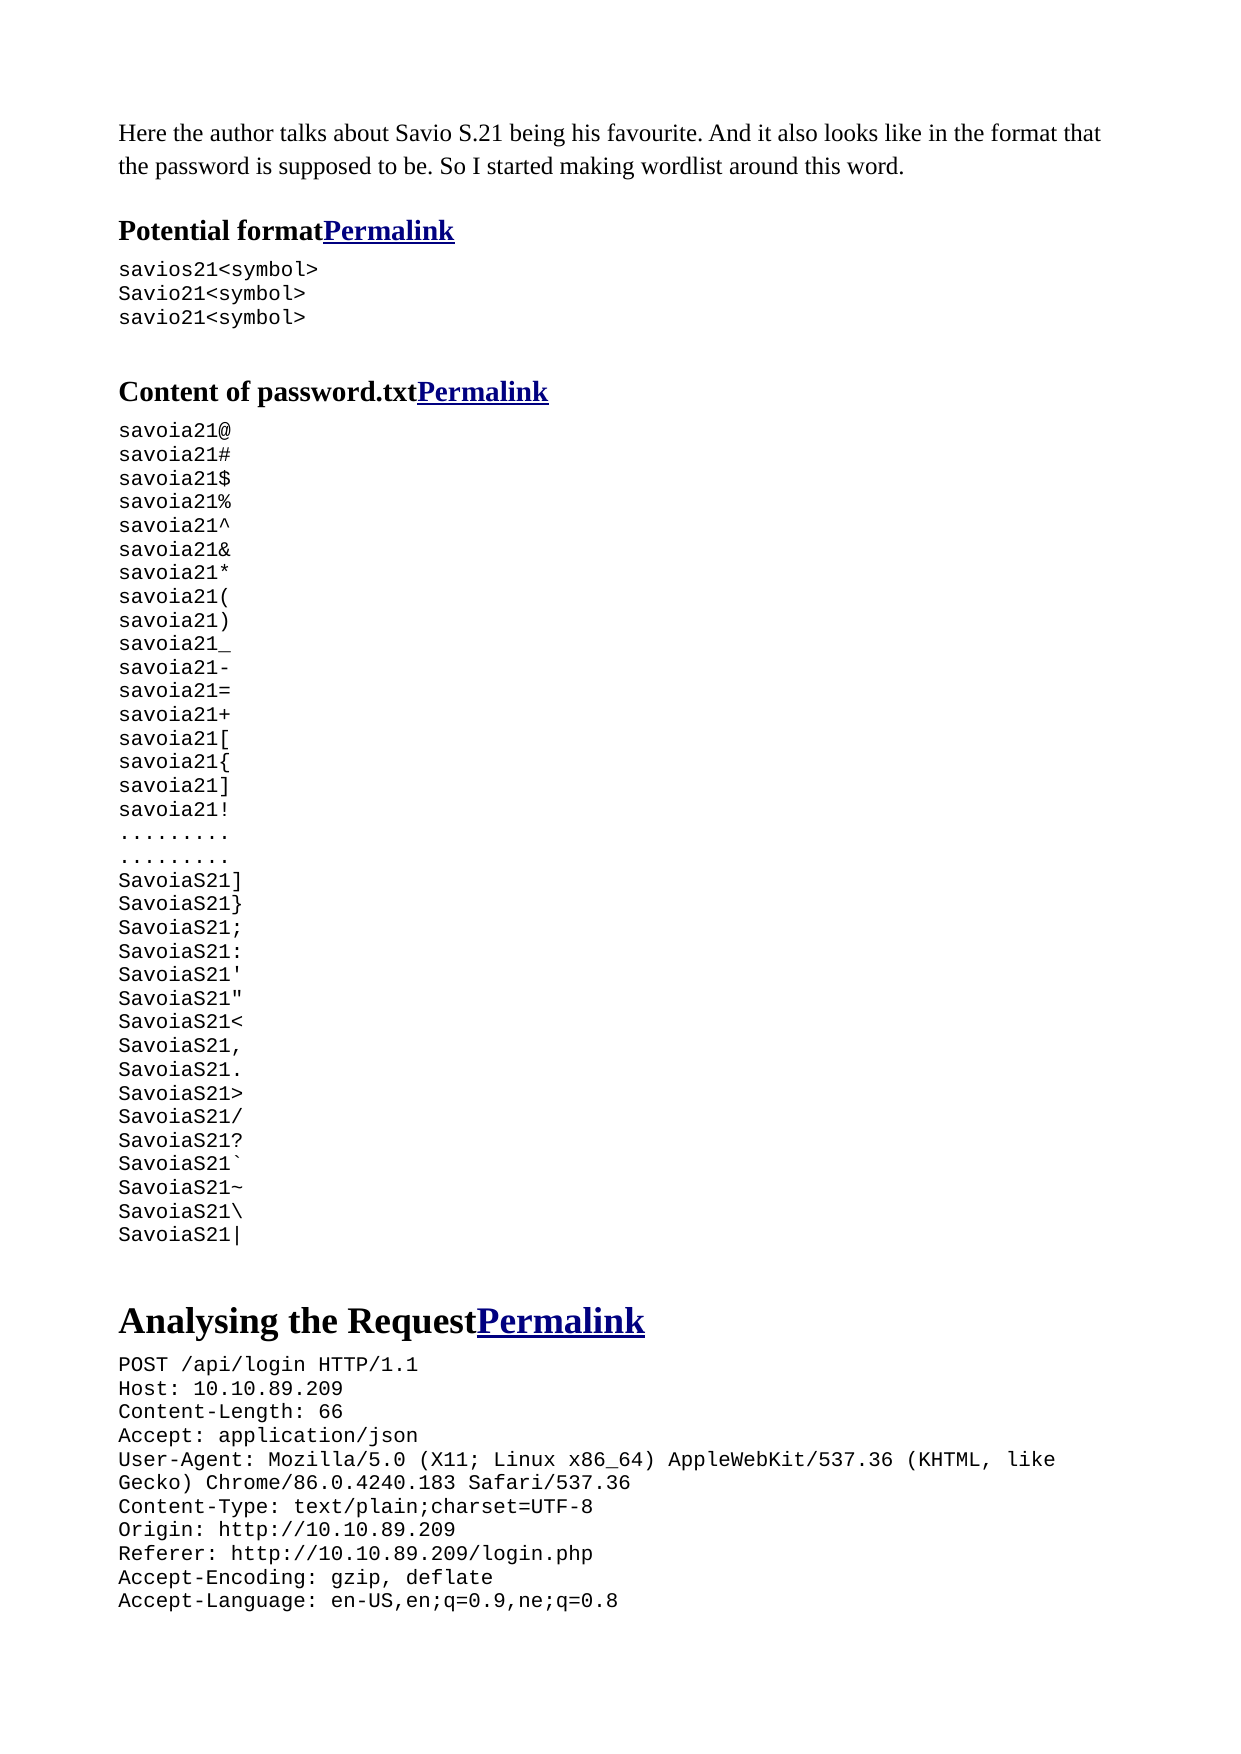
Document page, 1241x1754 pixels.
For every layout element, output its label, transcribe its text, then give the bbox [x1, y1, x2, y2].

text savoia21! [118, 799, 1122, 822]
text User-Agent: Mozilla/5.0 (X11; Linux x86_64) AppleWebKit/537.36 (KHTML, like Gecko) Chrome/86.0.4240.183 Safari/537.36 [118, 1448, 1122, 1496]
text savio21<symbol> [118, 307, 1122, 330]
text SavoiaS21; [118, 917, 1122, 941]
text savoia21[ [118, 728, 1122, 751]
text POST /api/login HTTP/1.1 [118, 1354, 1122, 1378]
text savoia21- [118, 657, 1122, 681]
text savoia21+ [118, 704, 1122, 728]
text SavoiaS21} [118, 893, 1122, 917]
text savoia21& [118, 539, 1122, 562]
text SavoiaS21< [118, 1012, 1122, 1035]
text Accept: application/json [118, 1425, 1122, 1448]
text SavoiaS21> [118, 1082, 1122, 1106]
text SavoiaS21? [118, 1130, 1122, 1153]
text Accept-Language: en-US,en;q=0.9,ne;q=0.8 [118, 1590, 1122, 1614]
text savoia21* [118, 562, 1122, 586]
text savoia21] [118, 775, 1122, 799]
text Referer: http://10.10.89.209/login.php [118, 1543, 1122, 1567]
subtitle Analysing the RequestPermalink [118, 1298, 1122, 1341]
text Host: 10.10.89.209 [118, 1378, 1122, 1401]
text savoia21^ [118, 515, 1122, 539]
text savoia21) [118, 609, 1122, 633]
text SavoiaS21" [118, 988, 1122, 1012]
text savoia21= [118, 681, 1122, 704]
text Accept-Encoding: gzip, deflate [118, 1567, 1122, 1590]
text SavoiaS21, [118, 1035, 1122, 1059]
text SavoiaS21: [118, 941, 1122, 964]
text SavoiaS21` [118, 1153, 1122, 1177]
text SavoiaS21~ [118, 1177, 1122, 1201]
text Origin: http://10.10.89.209 [118, 1519, 1122, 1543]
text savoia21# [118, 444, 1122, 468]
text savoia21$ [118, 468, 1122, 491]
text savios21<symbol> [118, 259, 1122, 283]
text savoia21@ [118, 420, 1122, 444]
text Content-Type: text/plain;charset=UTF-8 [118, 1496, 1122, 1519]
text SavoiaS21| [118, 1224, 1122, 1248]
text savoia21{ [118, 751, 1122, 775]
text ......... [118, 822, 1122, 846]
text savoia21( [118, 586, 1122, 609]
text savoia21_ [118, 633, 1122, 657]
subtitle Content of password.txtPermalink [118, 374, 1122, 408]
text Here the author talks about Savio S.21 being his favourite. And it also looks like in the format that the password is supposed to be. So I started making wordlist around this word. [118, 118, 1122, 180]
text SavoiaS21/ [118, 1106, 1122, 1130]
text SavoiaS21] [118, 870, 1122, 893]
text SavoiaS21' [118, 964, 1122, 988]
subtitle Potential formatPermalink [118, 213, 1122, 247]
text ......... [118, 846, 1122, 870]
text savoia21% [118, 491, 1122, 515]
text SavoiaS21\ [118, 1201, 1122, 1224]
text Savio21<symbol> [118, 283, 1122, 307]
text SavoiaS21. [118, 1059, 1122, 1082]
text Content-Length: 66 [118, 1401, 1122, 1425]
